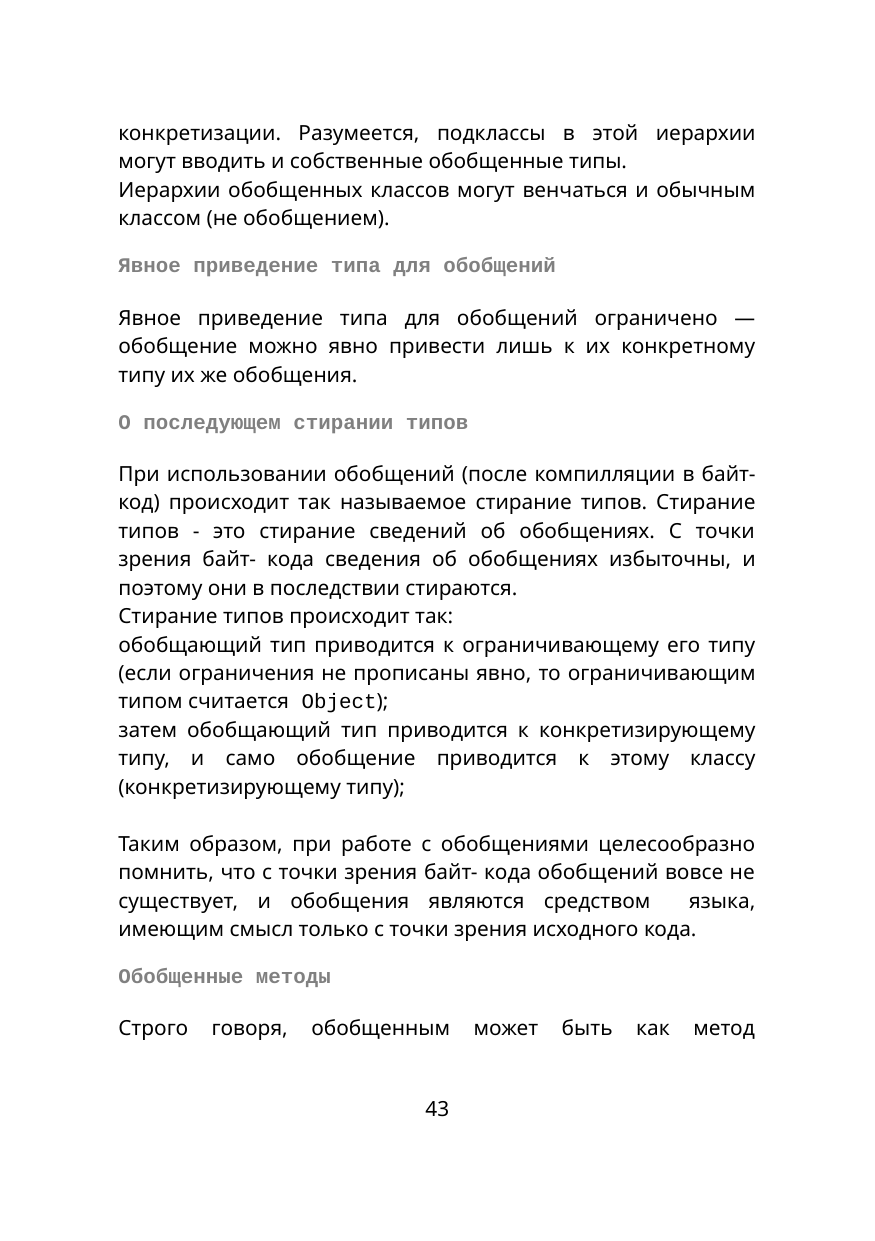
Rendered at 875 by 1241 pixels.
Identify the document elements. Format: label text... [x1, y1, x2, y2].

text обобщающий тип приводится к ограничивающему его типу (если ограничения не прописаны явно, то ограничивающим типом считается Object); [118, 630, 756, 715]
text Таким образом, при работе с обобщениями целесообразно помнить, что с точки зрения байт- кода обобщений вовсе не существует, и обобщения являются средством языка, имеющим смысл только с точки зрения исходного кода. [118, 829, 756, 943]
text Явное приведение типа для обобщений ограничено — обобщение можно явно привести лишь к их конкретному типу их же обобщения. [118, 303, 756, 388]
text При использовании обобщений (после компилляции в байт- код) происходит так называемое стирание типов. Стирание типов - это стирание сведений об обобщениях. С точки зрения байт- кода сведения об обобщениях избыточны, и поэтому они в последствии стираются. [118, 459, 756, 601]
text Строго говоря, обобщенным может быть как метод [118, 1013, 756, 1042]
text Иерархии обобщенных классов могут венчаться и обычным классом (не обобщением). [118, 175, 756, 232]
text Обобщенные методы [118, 966, 756, 990]
text затем обобщающий тип приводится к конкретизирующему типу, и само обобщение приводится к этому классу (конкретизирующему типу); [118, 715, 756, 800]
text Стирание типов происходит так: [118, 601, 756, 630]
text О последующем стирании типов [118, 412, 756, 435]
text Явное приведение типа для обобщений [118, 256, 756, 279]
text конкретизации. Разумеется, подклассы в этой иерархии могут вводить и собственные обобщенные типы. [118, 118, 756, 175]
